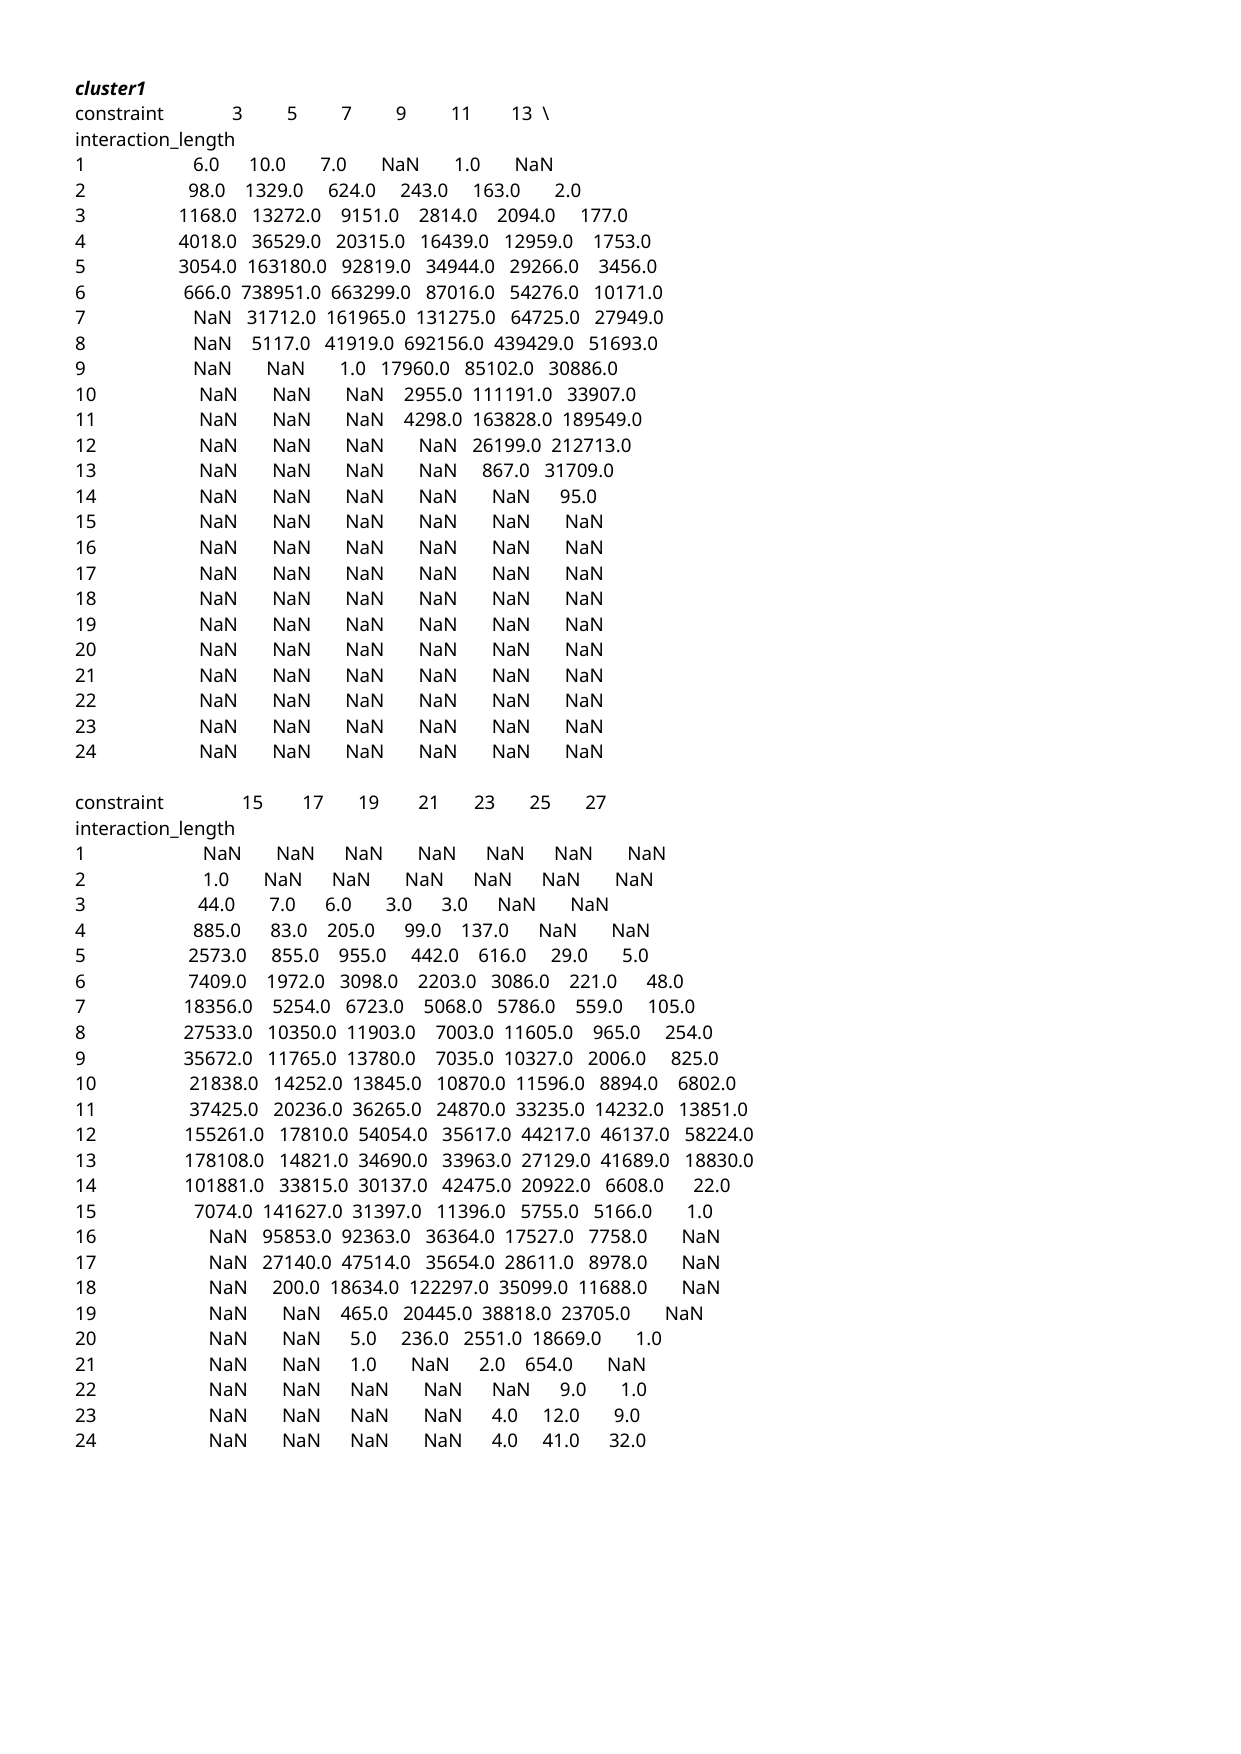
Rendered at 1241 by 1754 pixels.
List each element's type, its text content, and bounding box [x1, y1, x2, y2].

text 20 NaN NaN NaN NaN NaN NaN [75, 636, 1165, 662]
text 11 37425.0 20236.0 36265.0 24870.0 33235.0 14232.0 13851.0 [75, 1096, 1165, 1121]
text 19 NaN NaN NaN NaN NaN NaN [75, 611, 1165, 636]
text 10 21838.0 14252.0 13845.0 10870.0 11596.0 8894.0 6802.0 [75, 1070, 1165, 1096]
text 17 NaN NaN NaN NaN NaN NaN [75, 560, 1165, 585]
text 8 27533.0 10350.0 11903.0 7003.0 11605.0 965.0 254.0 [75, 1019, 1165, 1045]
text 6 666.0 738951.0 663299.0 87016.0 54276.0 10171.0 [75, 279, 1165, 305]
text 19 NaN NaN 465.0 20445.0 38818.0 23705.0 NaN [75, 1300, 1165, 1326]
text 24 NaN NaN NaN NaN 4.0 41.0 32.0 [75, 1428, 1165, 1453]
text 14 101881.0 33815.0 30137.0 42475.0 20922.0 6608.0 22.0 [75, 1172, 1165, 1198]
text cluster1 [75, 75, 1165, 101]
text 3 1168.0 13272.0 9151.0 2814.0 2094.0 177.0 [75, 203, 1165, 228]
text 24 NaN NaN NaN NaN NaN NaN [75, 738, 1165, 764]
text interaction_length [75, 815, 1165, 841]
text 7 18356.0 5254.0 6723.0 5068.0 5786.0 559.0 105.0 [75, 994, 1165, 1019]
text 9 35672.0 11765.0 13780.0 7035.0 10327.0 2006.0 825.0 [75, 1045, 1165, 1070]
text 12 155261.0 17810.0 54054.0 35617.0 44217.0 46137.0 58224.0 [75, 1121, 1165, 1147]
text 23 NaN NaN NaN NaN 4.0 12.0 9.0 [75, 1402, 1165, 1428]
text 14 NaN NaN NaN NaN NaN 95.0 [75, 483, 1165, 509]
text 13 178108.0 14821.0 34690.0 33963.0 27129.0 41689.0 18830.0 [75, 1147, 1165, 1172]
text 2 98.0 1329.0 624.0 243.0 163.0 2.0 [75, 177, 1165, 203]
text 13 NaN NaN NaN NaN 867.0 31709.0 [75, 458, 1165, 483]
text 23 NaN NaN NaN NaN NaN NaN [75, 713, 1165, 738]
text 6 7409.0 1972.0 3098.0 2203.0 3086.0 221.0 48.0 [75, 968, 1165, 994]
text 22 NaN NaN NaN NaN NaN NaN [75, 687, 1165, 713]
text 17 NaN 27140.0 47514.0 35654.0 28611.0 8978.0 NaN [75, 1249, 1165, 1274]
text interaction_length [75, 126, 1165, 152]
text 15 NaN NaN NaN NaN NaN NaN [75, 509, 1165, 534]
text 21 NaN NaN NaN NaN NaN NaN [75, 662, 1165, 687]
text 7 NaN 31712.0 161965.0 131275.0 64725.0 27949.0 [75, 305, 1165, 330]
text constraint 15 17 19 21 23 25 27 [75, 789, 1165, 815]
text constraint 3 5 7 9 11 13 \ [75, 101, 1165, 126]
text 20 NaN NaN 5.0 236.0 2551.0 18669.0 1.0 [75, 1326, 1165, 1351]
text 5 3054.0 163180.0 92819.0 34944.0 29266.0 3456.0 [75, 254, 1165, 279]
text 3 44.0 7.0 6.0 3.0 3.0 NaN NaN [75, 892, 1165, 917]
text 1 NaN NaN NaN NaN NaN NaN NaN [75, 841, 1165, 866]
text 12 NaN NaN NaN NaN 26199.0 212713.0 [75, 432, 1165, 458]
text 10 NaN NaN NaN 2955.0 111191.0 33907.0 [75, 381, 1165, 407]
text 4 4018.0 36529.0 20315.0 16439.0 12959.0 1753.0 [75, 228, 1165, 254]
text 2 1.0 NaN NaN NaN NaN NaN NaN [75, 866, 1165, 892]
text 18 NaN NaN NaN NaN NaN NaN [75, 585, 1165, 611]
text 9 NaN NaN 1.0 17960.0 85102.0 30886.0 [75, 356, 1165, 381]
text 11 NaN NaN NaN 4298.0 163828.0 189549.0 [75, 407, 1165, 432]
text 5 2573.0 855.0 955.0 442.0 616.0 29.0 5.0 [75, 943, 1165, 968]
text 15 7074.0 141627.0 31397.0 11396.0 5755.0 5166.0 1.0 [75, 1198, 1165, 1223]
text 4 885.0 83.0 205.0 99.0 137.0 NaN NaN [75, 917, 1165, 943]
text 16 NaN 95853.0 92363.0 36364.0 17527.0 7758.0 NaN [75, 1223, 1165, 1249]
text 22 NaN NaN NaN NaN NaN 9.0 1.0 [75, 1377, 1165, 1402]
text 16 NaN NaN NaN NaN NaN NaN [75, 534, 1165, 560]
text 18 NaN 200.0 18634.0 122297.0 35099.0 11688.0 NaN [75, 1274, 1165, 1300]
text 1 6.0 10.0 7.0 NaN 1.0 NaN [75, 152, 1165, 177]
text 8 NaN 5117.0 41919.0 692156.0 439429.0 51693.0 [75, 330, 1165, 356]
text 21 NaN NaN 1.0 NaN 2.0 654.0 NaN [75, 1351, 1165, 1377]
